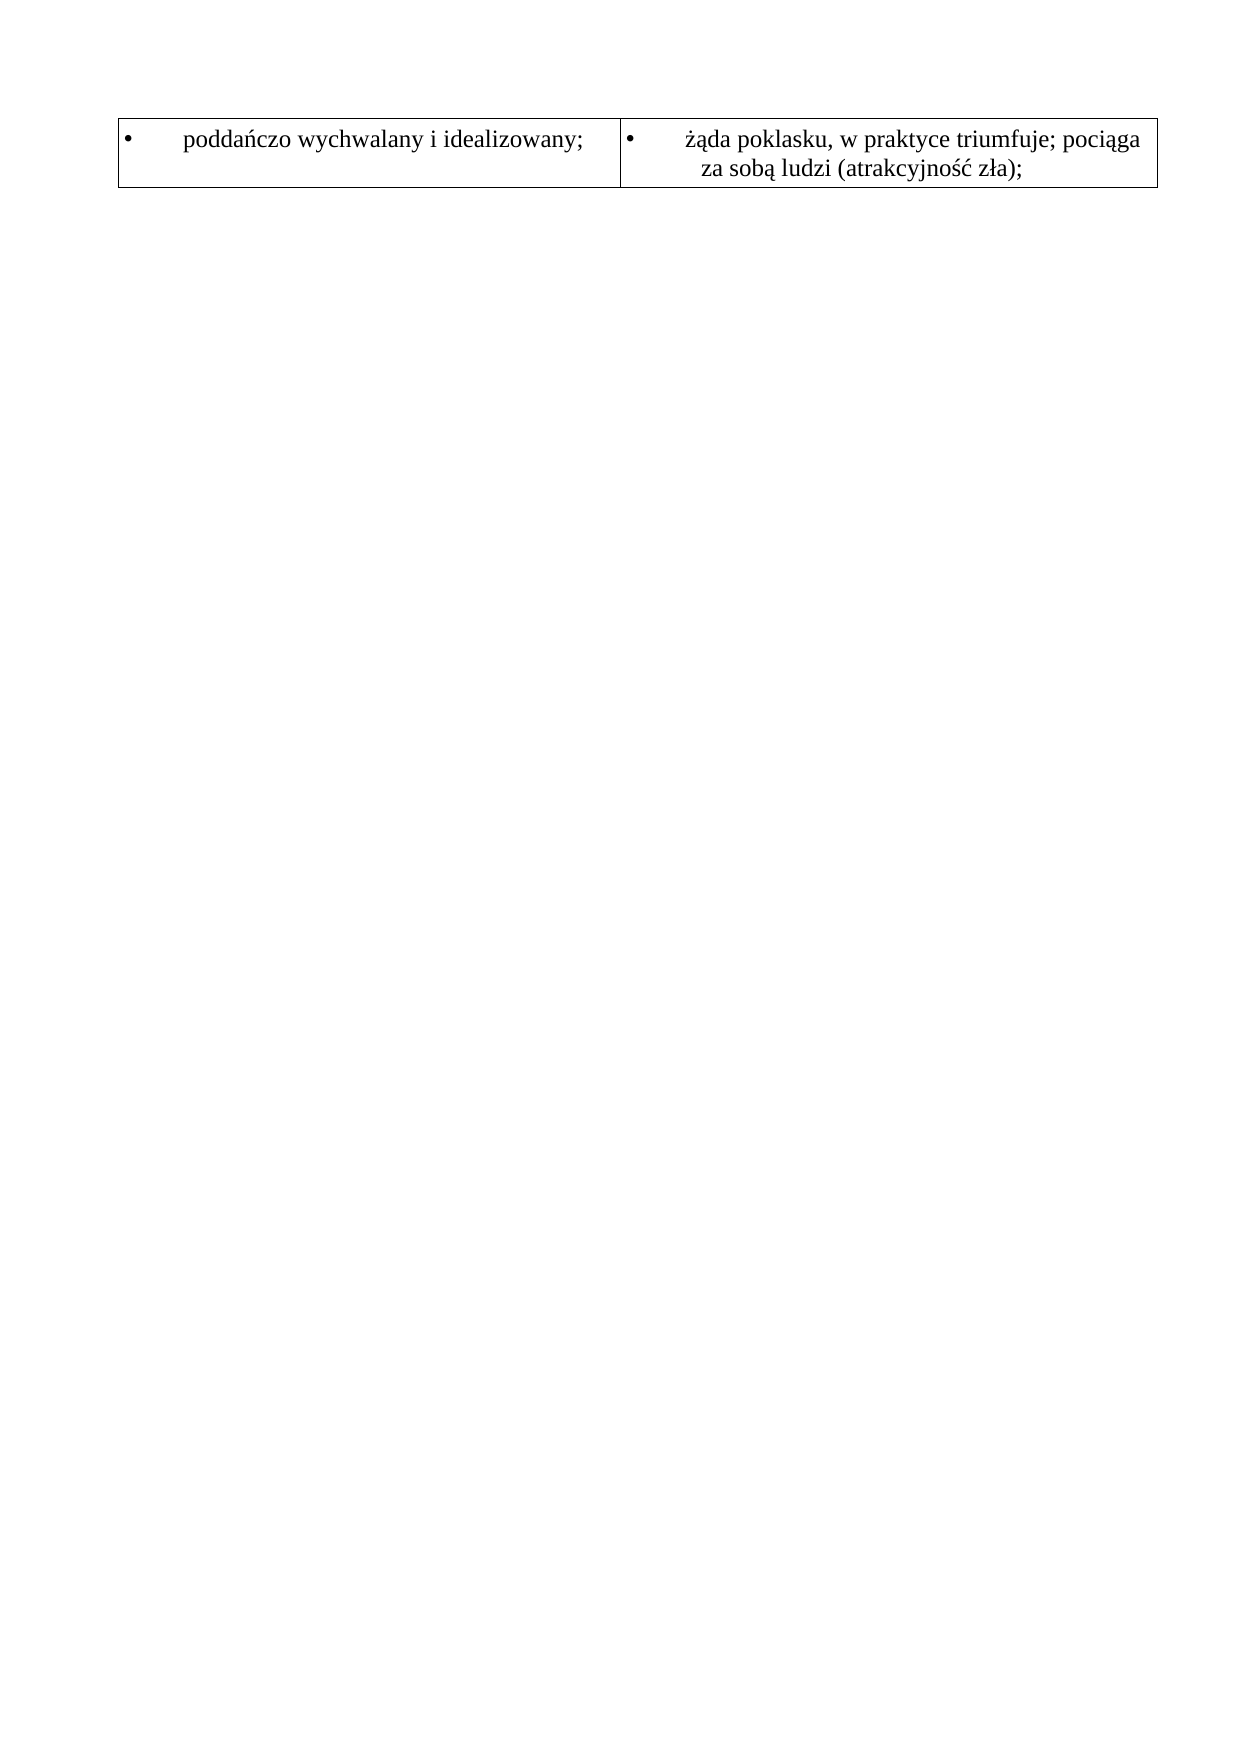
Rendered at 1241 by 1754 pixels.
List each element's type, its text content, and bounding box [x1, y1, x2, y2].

table_cell spersonalizowany (2 os. lp.) - wzmocnienie groźby; strachem podporządkowuje sobie innych; poddańczo wychwalany i idealizowany; [119, 119, 620, 187]
table_cell uprzedmiotowiony (3 os.) - niedosięgły; cyniczny i szyderczy manipulator; gardzi człowiekiem i prawdą; żąda poklasku, w praktyce triumfuje; pociąga za sobą ludzi (atrakcyjność zła); [621, 119, 1157, 187]
